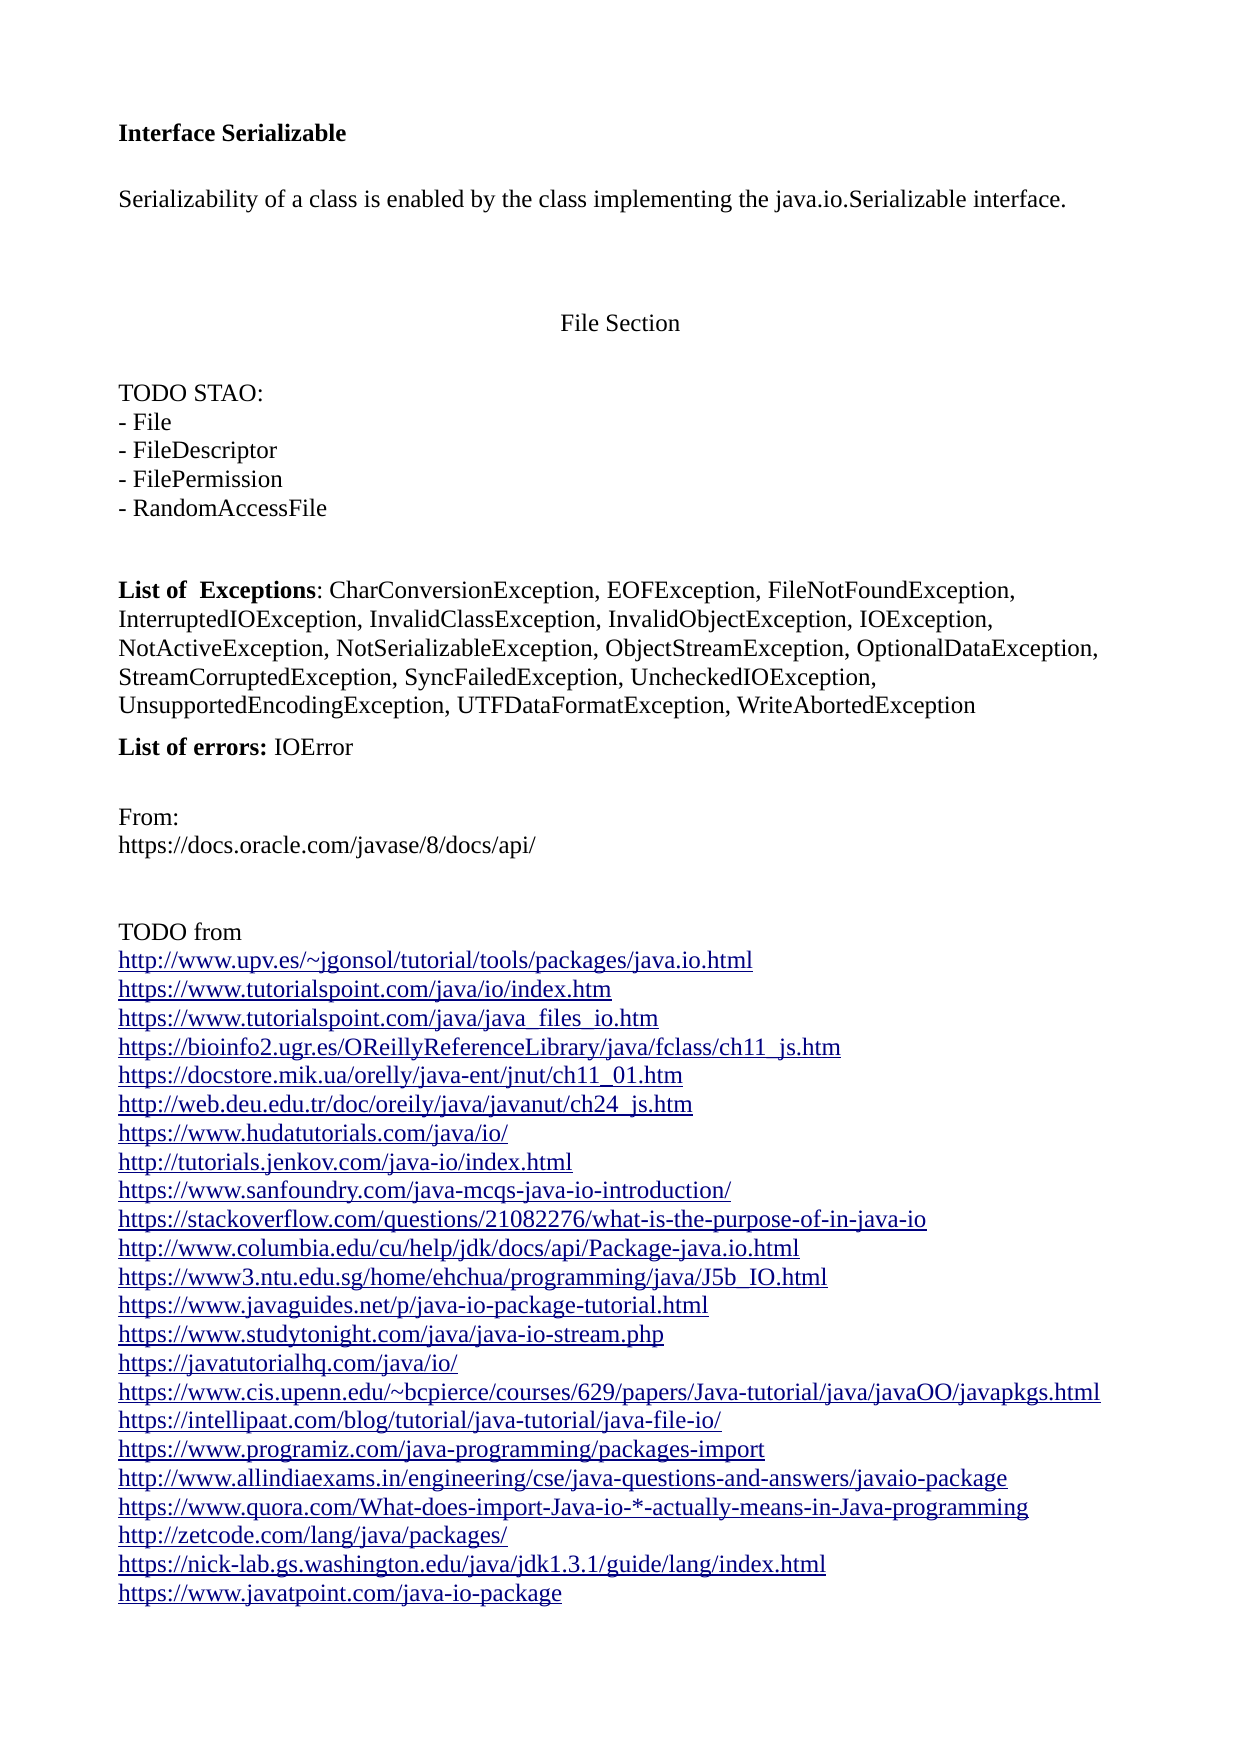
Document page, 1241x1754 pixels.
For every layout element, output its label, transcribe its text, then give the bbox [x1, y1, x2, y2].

text http://www.upv.es/~jgonsol/tutorial/tools/packages/java.io.html https://www.tutorialspoint.com/java/io/index.htm [118, 946, 1122, 1003]
text https://www.javatpoint.com/java-io-package [118, 1578, 1122, 1607]
text https://www.programiz.com/java-programming/packages-import [118, 1434, 1122, 1463]
text TODO from [118, 917, 1122, 946]
text TODO STAO: - File - FileDescriptor - FilePermission - RandomAccessFile [118, 349, 1122, 522]
text http://zetcode.com/lang/java/packages/ [118, 1521, 1122, 1549]
text List of Exceptions: CharConversionException, EOFException, FileNotFoundException, InterruptedIOException, InvalidClassException, InvalidObjectException, IOException, NotActiveException, NotSerializableException, ObjectStreamException, OptionalDataException, StreamCorruptedException, SyncFailedException, UncheckedIOException, UnsupportedEncodingException, UTFDataFormatException, WriteAbortedException [118, 576, 1122, 719]
subtitle Interface Serializable [118, 118, 1122, 147]
text http://tutorials.jenkov.com/java-io/index.html [118, 1147, 1122, 1176]
text From: https://docs.oracle.com/javase/8/docs/api/ [118, 802, 1122, 888]
text https://intellipaat.com/blog/tutorial/java-tutorial/java-file-io/ [118, 1406, 1122, 1434]
text https://www3.ntu.edu.sg/home/ehchua/programming/java/J5b_IO.html [118, 1262, 1122, 1291]
text https://nick-lab.gs.washington.edu/java/jdk1.3.1/guide/lang/index.html [118, 1549, 1122, 1578]
text https://javatutorialhq.com/java/io/ [118, 1348, 1122, 1377]
text https://www.sanfoundry.com/java-mcqs-java-io-introduction/ [118, 1176, 1122, 1204]
text http://www.columbia.edu/cu/help/jdk/docs/api/Package-java.io.html [118, 1233, 1122, 1262]
text https://www.cis.upenn.edu/~bcpierce/courses/629/papers/Java-tutorial/java/javaOO/javapkgs.html [118, 1377, 1122, 1406]
text List of errors: IOError [118, 732, 1122, 761]
subtitle Serializability of a class is enabled by the class implementing the java.io.Serializable interface. [118, 184, 1122, 213]
text https://www.studytonight.com/java/java-io-stream.php [118, 1319, 1122, 1348]
text File Section [118, 308, 1122, 337]
text https://www.hudatutorials.com/java/io/ [118, 1118, 1122, 1147]
text https://www.javaguides.net/p/java-io-package-tutorial.html [118, 1291, 1122, 1319]
text https://www.quora.com/What-does-import-Java-io-*-actually-means-in-Java-programming [118, 1492, 1122, 1521]
text https://stackoverflow.com/questions/21082276/what-is-the-purpose-of-in-java-io [118, 1204, 1122, 1233]
text https://www.tutorialspoint.com/java/java_files_io.htm https://bioinfo2.ugr.es/OReillyReferenceLibrary/java/fclass/ch11_js.htm https://docstore.mik.ua/orelly/java-ent/jnut/ch11_01.htm http://web.deu.edu.tr/doc/oreily/java/javanut/ch24_js.htm [118, 1003, 1122, 1118]
text http://www.allindiaexams.in/engineering/cse/java-questions-and-answers/javaio-package [118, 1463, 1122, 1492]
